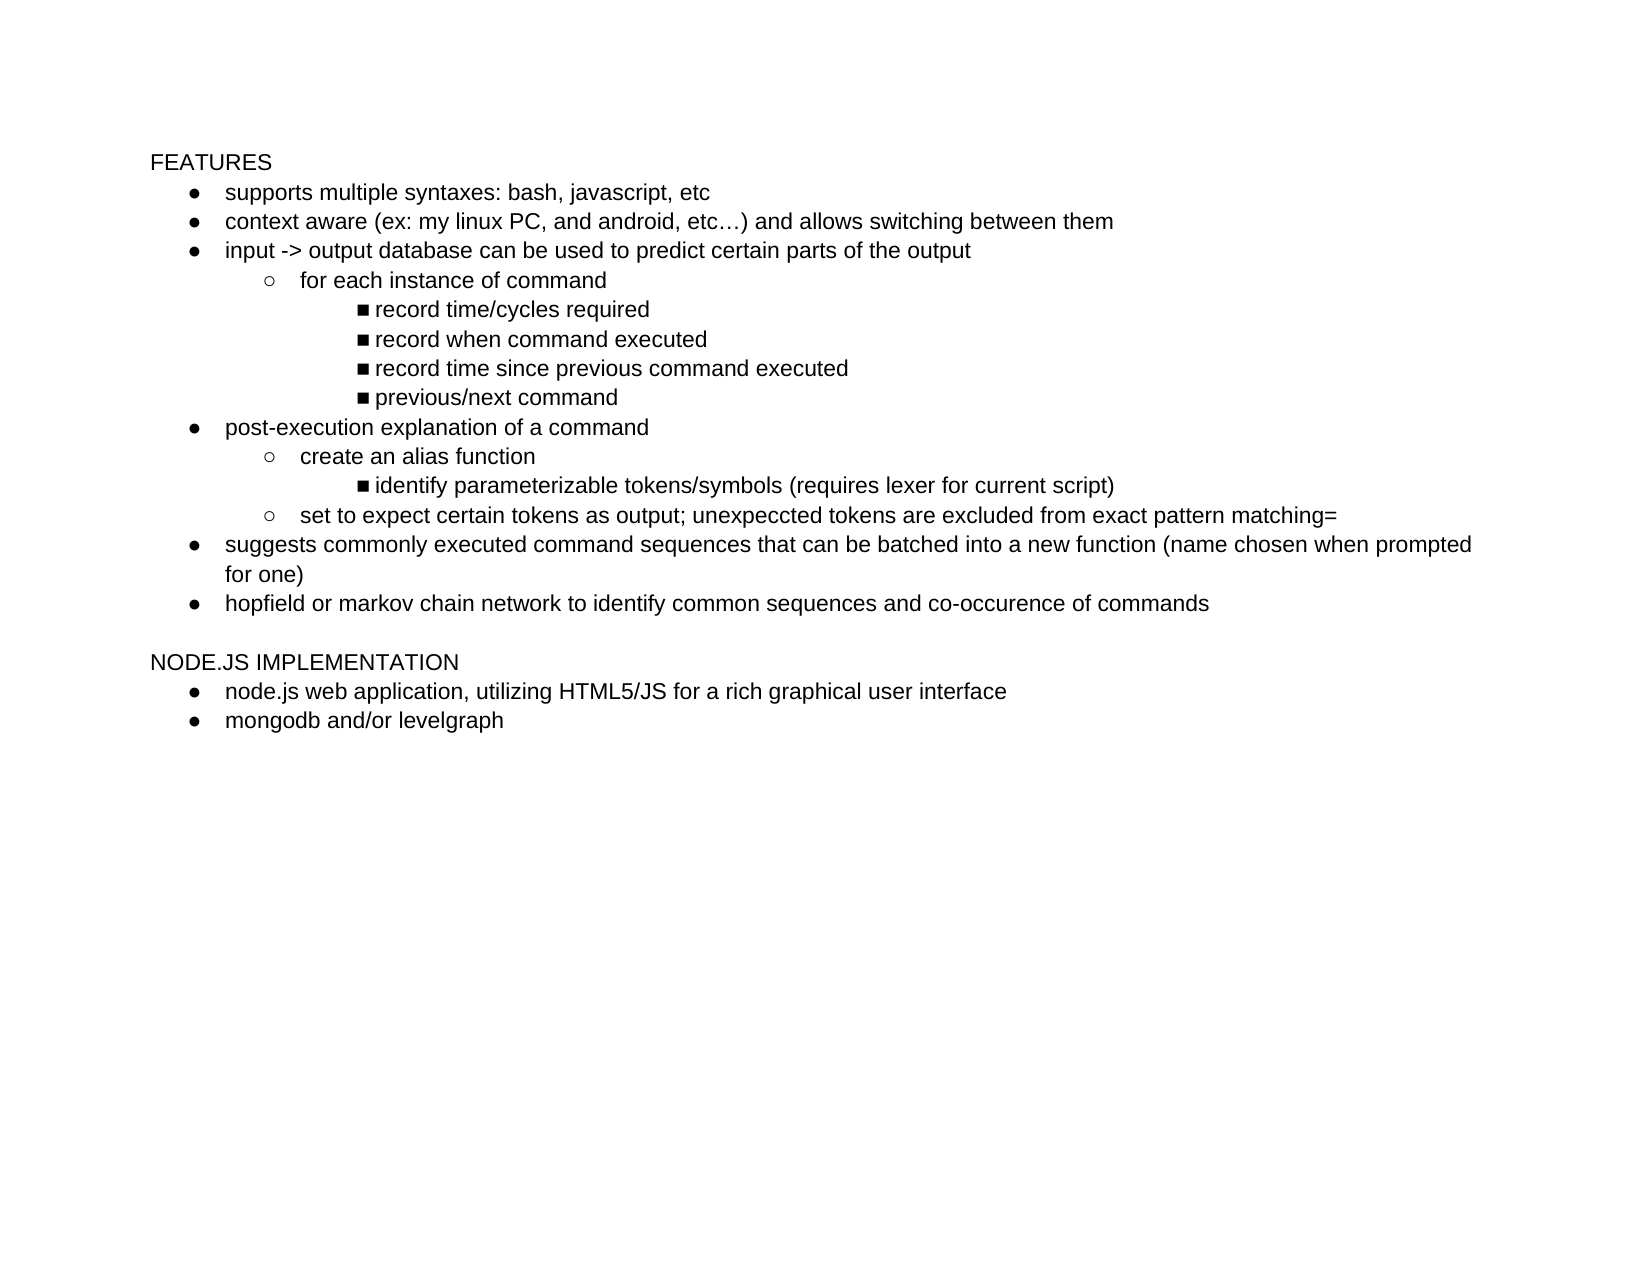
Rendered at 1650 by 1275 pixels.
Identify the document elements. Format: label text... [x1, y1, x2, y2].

list set to expect certain tokens as output; unexpeccted tokens are excluded from exact pattern matching= [262, 502, 1500, 528]
list previous/next command [356, 385, 1500, 411]
list record time since previous command executed [356, 356, 1500, 381]
list for each instance of command [262, 267, 1500, 293]
list context aware (ex: my linux PC, and android, etc…) and allows switching between them [187, 209, 1500, 234]
list supports multiple syntaxes: bash, javascript, etc [187, 179, 1500, 205]
list hopfield or markov chain network to identify common sequences and co-occurence of commands [187, 591, 1500, 616]
list create an alias function [262, 444, 1500, 469]
list record time/cycles required [356, 297, 1500, 322]
list node.js web application, utilizing HTML5/JS for a rich graphical user interface [187, 679, 1500, 704]
list identify parameterizable tokens/symbols (requires lexer for current script) [356, 473, 1500, 499]
text FEATURES [150, 150, 1500, 176]
list post-execution explanation of a command [187, 414, 1500, 440]
list mongodb and/or levelgraph [187, 708, 1500, 734]
text NODE.JS IMPLEMENTATION [150, 649, 1500, 675]
list suggests commonly executed command sequences that can be batched into a new function (name chosen when prompted for one) [187, 532, 1500, 587]
list record when command executed [356, 326, 1500, 352]
list input -> output database can be used to predict certain parts of the output [187, 238, 1500, 264]
